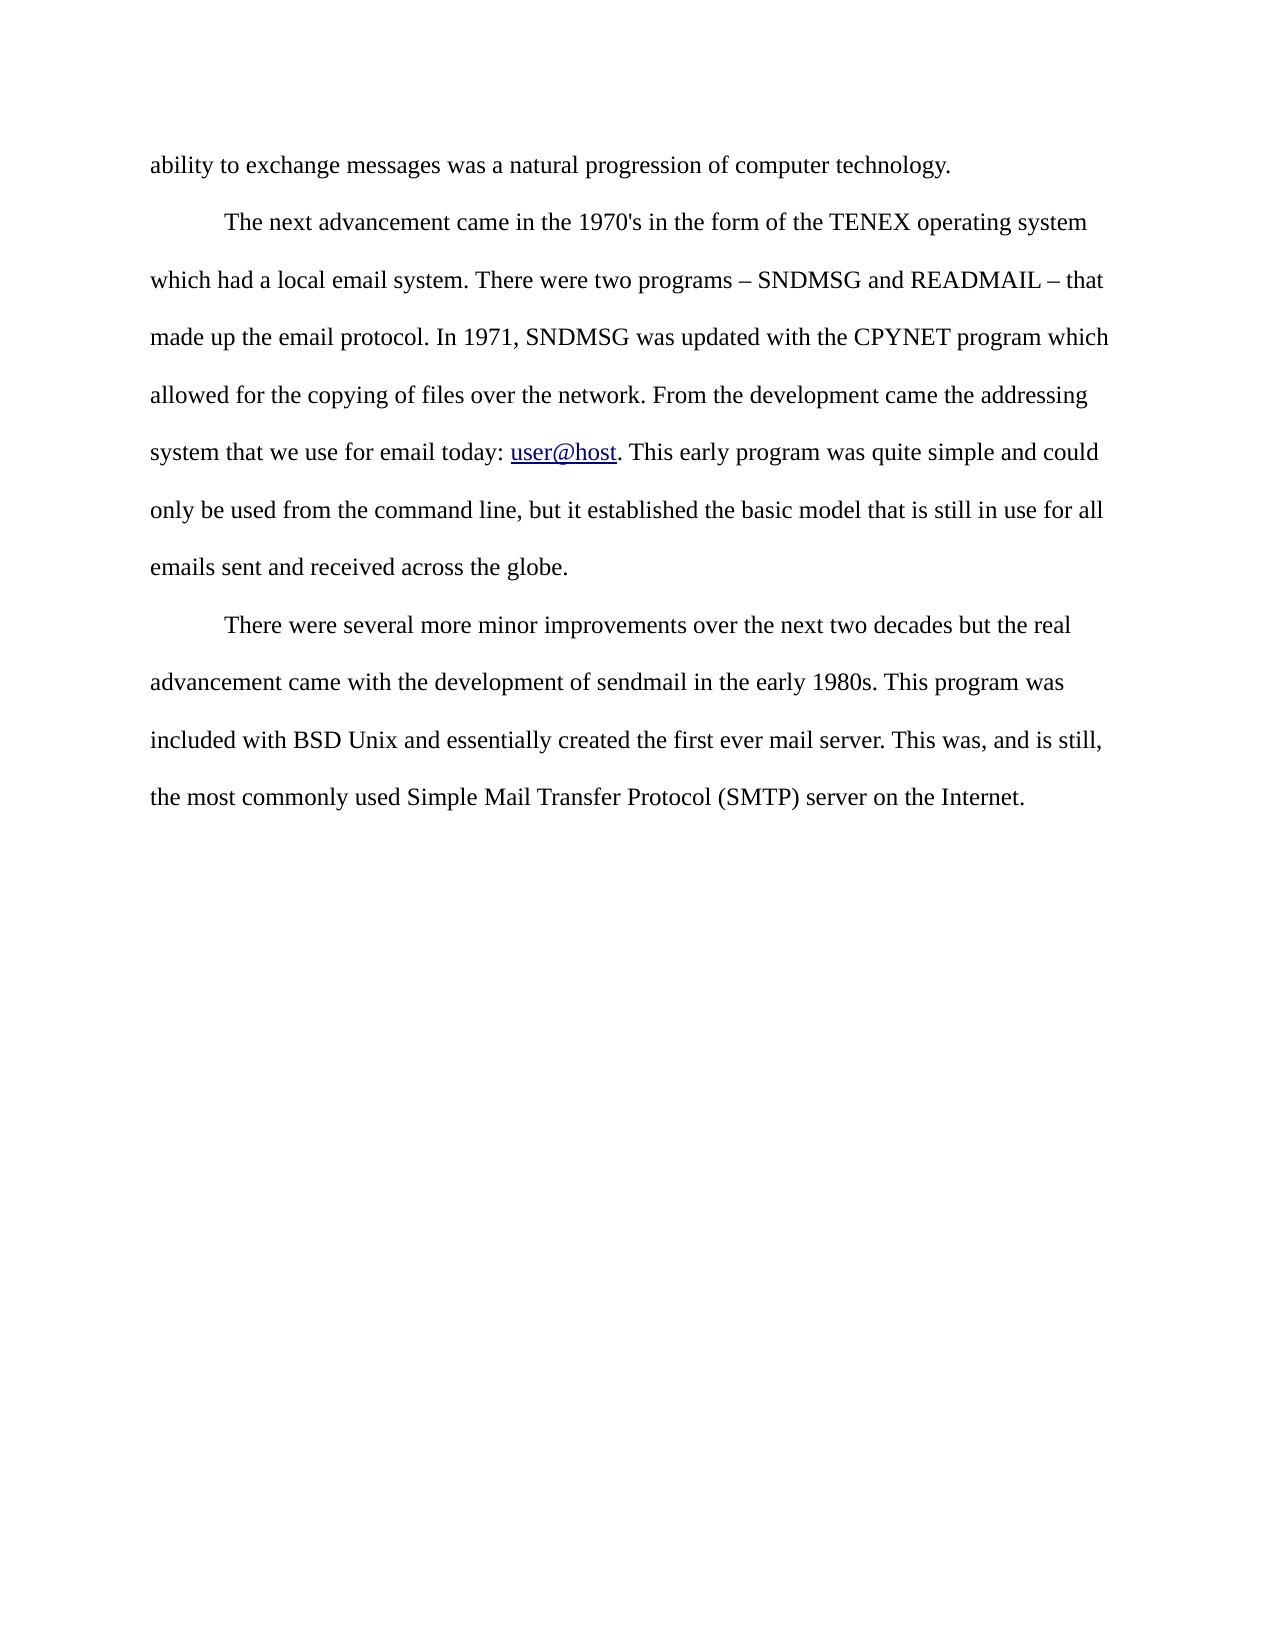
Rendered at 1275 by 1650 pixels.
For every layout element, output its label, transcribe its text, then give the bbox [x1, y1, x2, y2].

text The next advancement came in the 1970's in the form of the TENEX operating system which had a local email system. There were two programs – SNDMSG and READMAIL – that made up the email protocol. In 1971, SNDMSG was updated with the CPYNET program which allowed for the copying of files over the network. From the development came the addressing system that we use for email today: user@host. This early program was quite simple and could only be used from the command line, but it established the basic model that is still in use for all emails sent and received across the globe. [150, 207, 1125, 581]
text There were several more minor improvements over the next two decades but the real advancement came with the development of sendmail in the early 1980s. This program was included with BSD Unix and essentially created the first ever mail server. This was, and is still, the most commonly used Simple Mail Transfer Protocol (SMTP) server on the Internet. [150, 610, 1125, 811]
text ability to exchange messages was a natural progression of computer technology. [150, 150, 1125, 179]
